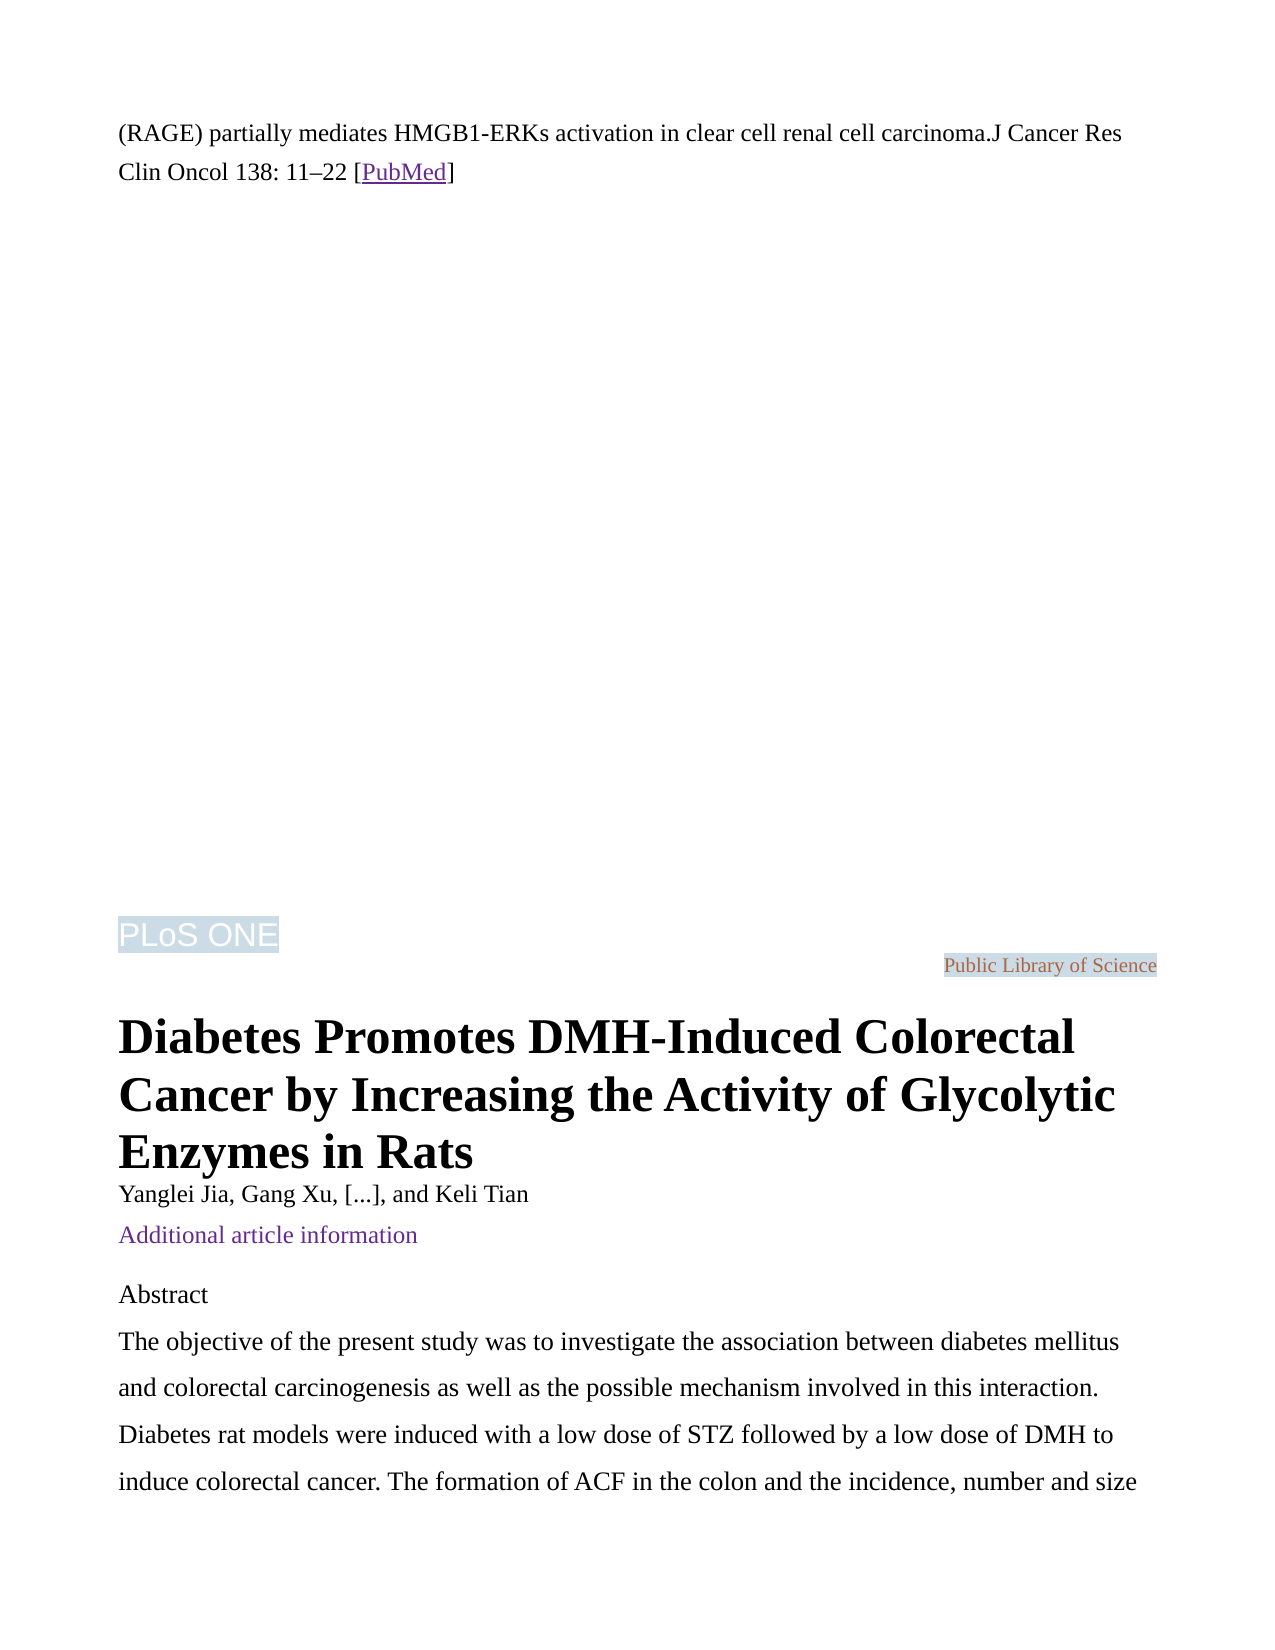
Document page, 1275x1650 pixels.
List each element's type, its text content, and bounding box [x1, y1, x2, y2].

text Additional article information [118, 1221, 1157, 1249]
text Yanglei Jia, Gang Xu, [...], and Keli Tian [118, 1179, 1157, 1208]
text (RAGE) partially mediates HMGB1-ERKs activation in clear cell renal cell carcinoma.J Cancer Res Clin Oncol 138: 11–22 [PubMed] [118, 118, 1157, 186]
subtitle Abstract [118, 1262, 1157, 1309]
text Public Library of Science [118, 953, 1157, 977]
subtitle Diabetes Promotes DMH-Induced Colorectal Cancer by Increasing the Activity of Glycolytic Enzymes in Rats [118, 1007, 1157, 1179]
text The objective of the present study was to investigate the association between diabetes mellitus and colorectal carcinogenesis as well as the possible mechanism involved in this interaction. Diabetes rat models were induced with a low dose of STZ followed by a low dose of DMH to induce colorectal cancer. The formation of ACF in the colon and the incidence, number and size [118, 1309, 1157, 1496]
text PLoS ONE [118, 916, 1157, 953]
